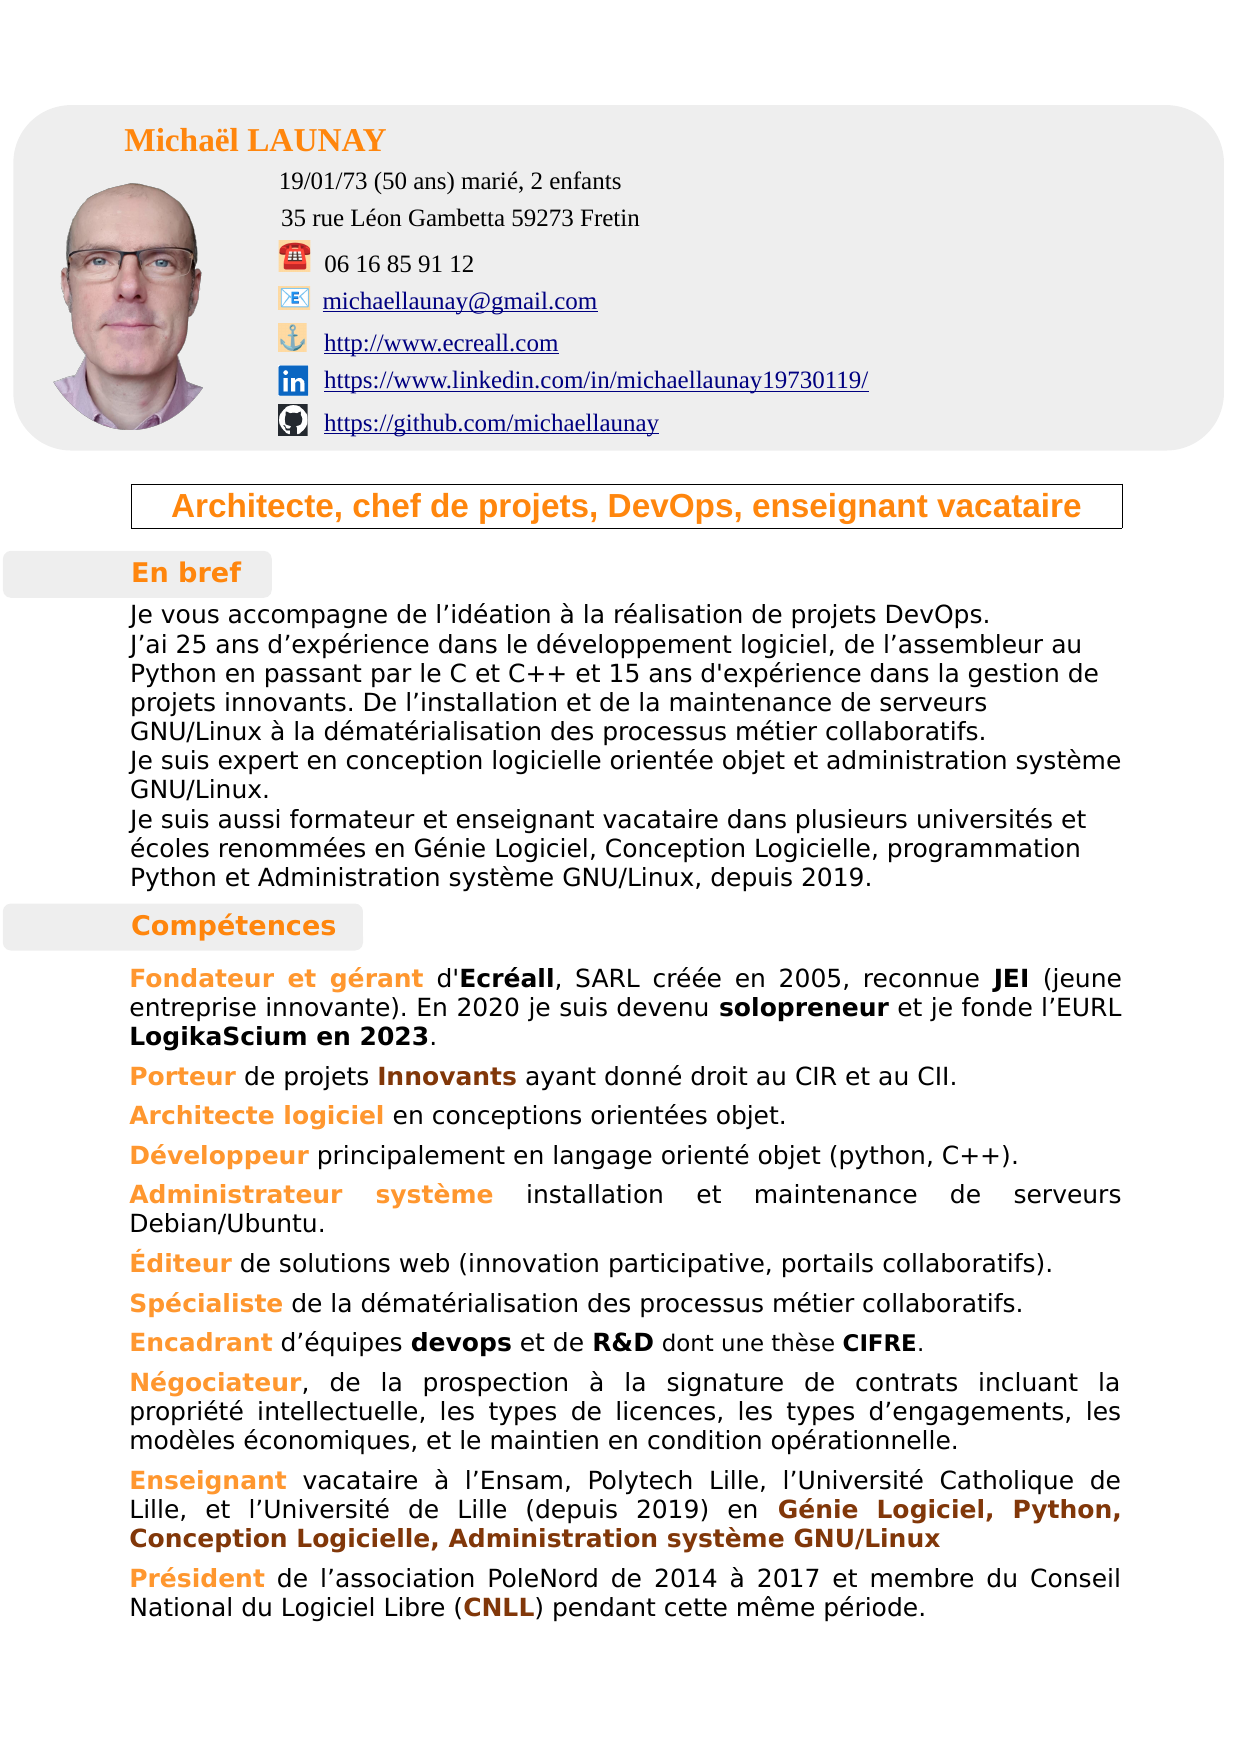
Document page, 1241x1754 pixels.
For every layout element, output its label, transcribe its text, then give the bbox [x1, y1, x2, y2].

text Compétences [363, 910, 1122, 942]
text En bref [272, 557, 1122, 589]
picture [278, 323, 307, 352]
text Fondateur et gérant d'Ecréall, SARL créée en 2005, reconnue JEI (jeune entreprise innovante). En 2020 je suis devenu solopreneur et je fonde l’EURL LogikaScium en 2023. [129, 964, 1122, 1051]
text Je vous accompagne de l’idéation à la réalisation de projets DevOps. [130, 601, 1122, 630]
text Enseignant vacataire à l’Ensam, Polytech Lille, l’Université Catholique de Lille, et l’Université de Lille (depuis 2019) en Génie Logiciel, Python, Conception Logicielle, Administration système GNU/Linux [129, 1466, 1122, 1553]
text Négociateur, de la prospection à la signature de contrats incluant la propriété intellectuelle, les types de licences, les types d’engagements, les modèles économiques, et le maintien en condition opérationnelle. [129, 1368, 1122, 1456]
text Architecte logiciel en conceptions orientées objet. [129, 1101, 1122, 1131]
picture [278, 404, 308, 436]
text Porteur de projets Innovants ayant donné droit au CIR et au CII. [129, 1062, 1122, 1091]
picture [278, 286, 311, 310]
text Spécialiste de la dématérialisation des processus métier collaboratifs. [129, 1289, 1122, 1318]
picture [278, 240, 311, 272]
picture [278, 365, 309, 396]
text Je suis expert en conception logicielle orientée objet et administration système GNU/Linux. [130, 747, 1122, 805]
text Président de l’association PoleNord de 2014 à 2017 et membre du Conseil National du Logiciel Libre (CNLL) pendant cette même période. [129, 1564, 1122, 1622]
text Je suis aussi formateur et enseignant vacataire dans plusieurs universités et écoles renommées en Génie Logiciel, Conception Logicielle, programmation Python et Administration système GNU/Linux, depuis 2019. [130, 805, 1122, 892]
text Administrateur système installation et maintenance de serveurs Debian/Ubuntu. [129, 1181, 1122, 1239]
text J’ai 25 ans d’expérience dans le développement logiciel, de l’assembleur au Python en passant par le C et C++ et 15 ans d'expérience dans la gestion de projets innovants. De l’installation et de la maintenance de serveurs GNU/Linux à la dématérialisation des processus métier collaboratifs. [130, 630, 1122, 747]
text Architecte, chef de projets, DevOps, enseignant vacataire [132, 485, 1122, 528]
text Développeur principalement en langage orienté objet (python, C++). [129, 1141, 1122, 1170]
text Éditeur de solutions web (innovation participative, portails collaboratifs). [129, 1249, 1122, 1278]
text Encadrant d’équipes devops et de R&D dont une thèse CIFRE. [129, 1328, 1122, 1358]
picture [33, 167, 229, 430]
